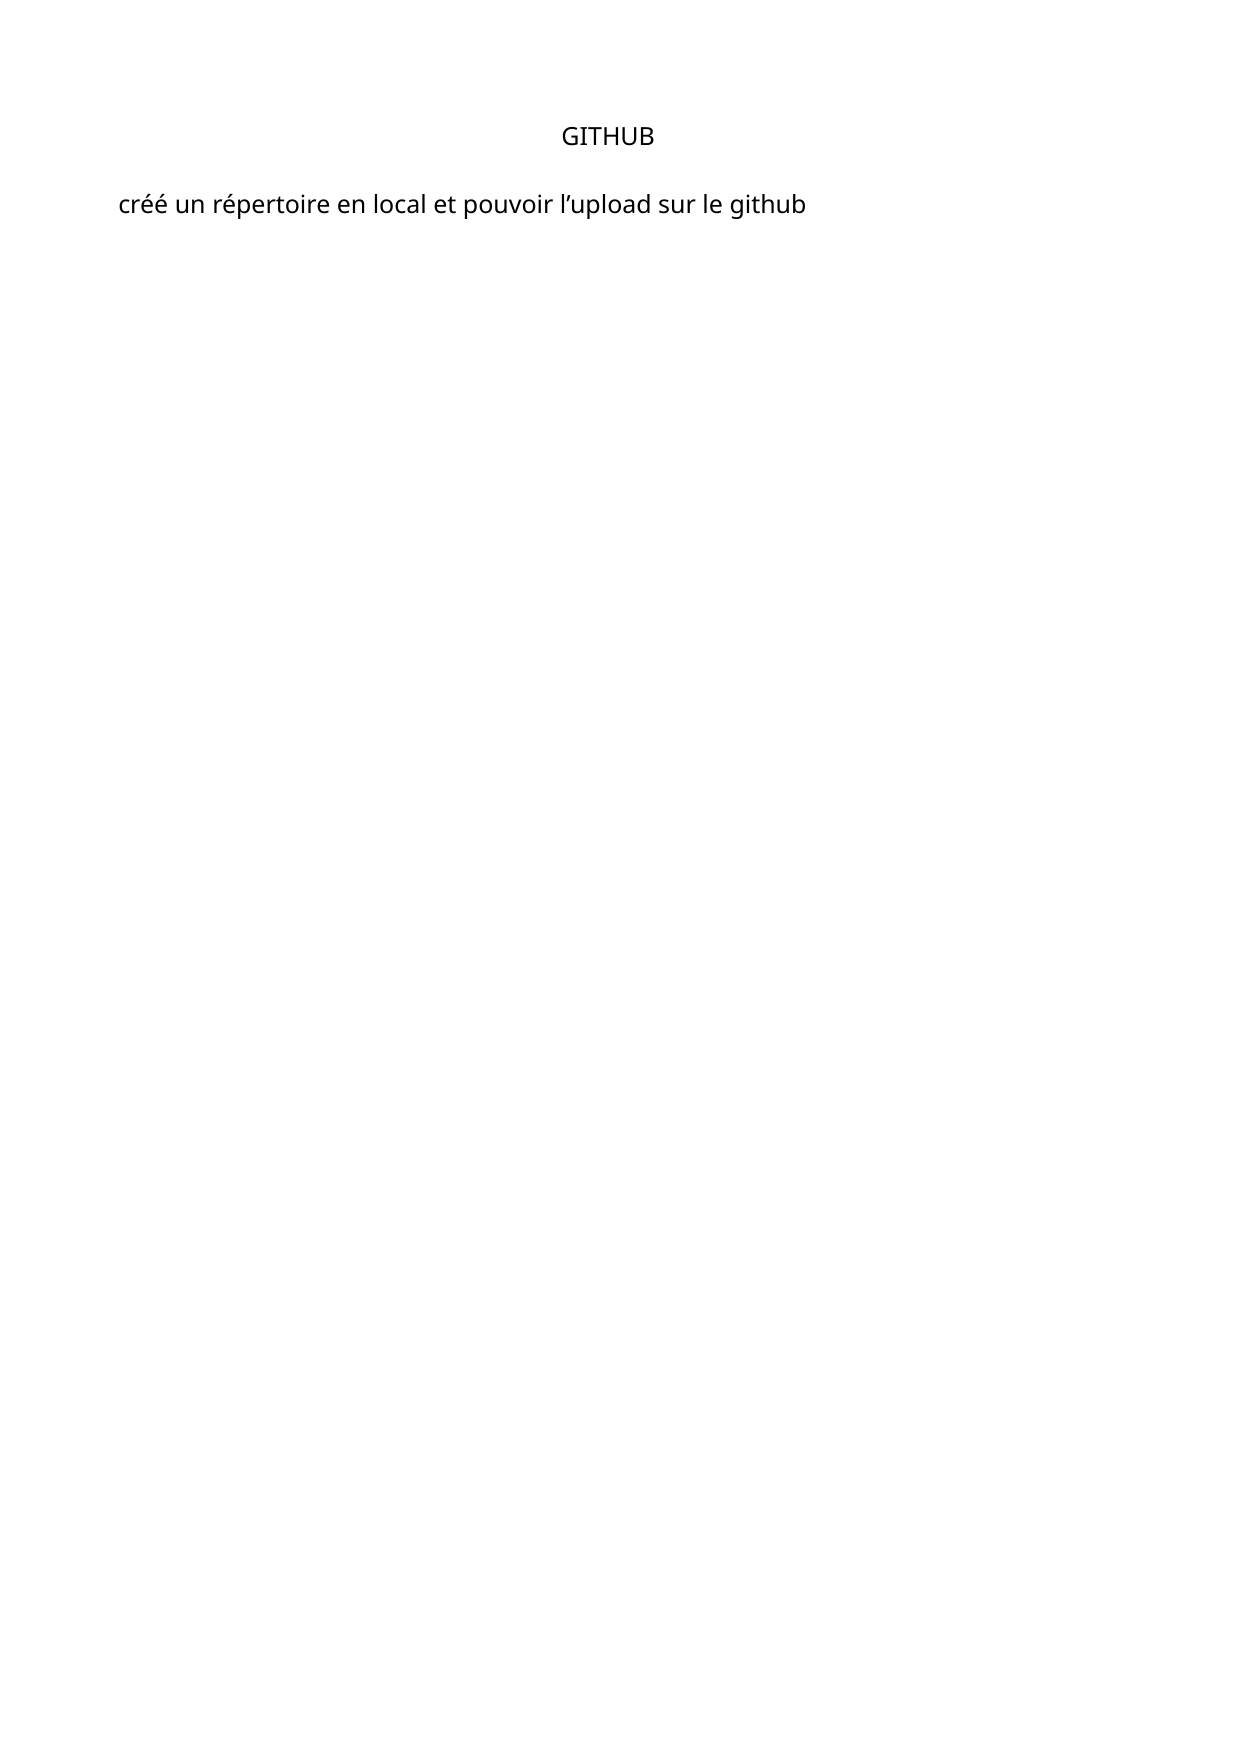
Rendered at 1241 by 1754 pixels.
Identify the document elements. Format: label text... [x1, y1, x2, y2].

text GITHUB [118, 118, 1122, 152]
text créé un répertoire en local et pouvoir l’upload sur le github [118, 186, 1122, 220]
